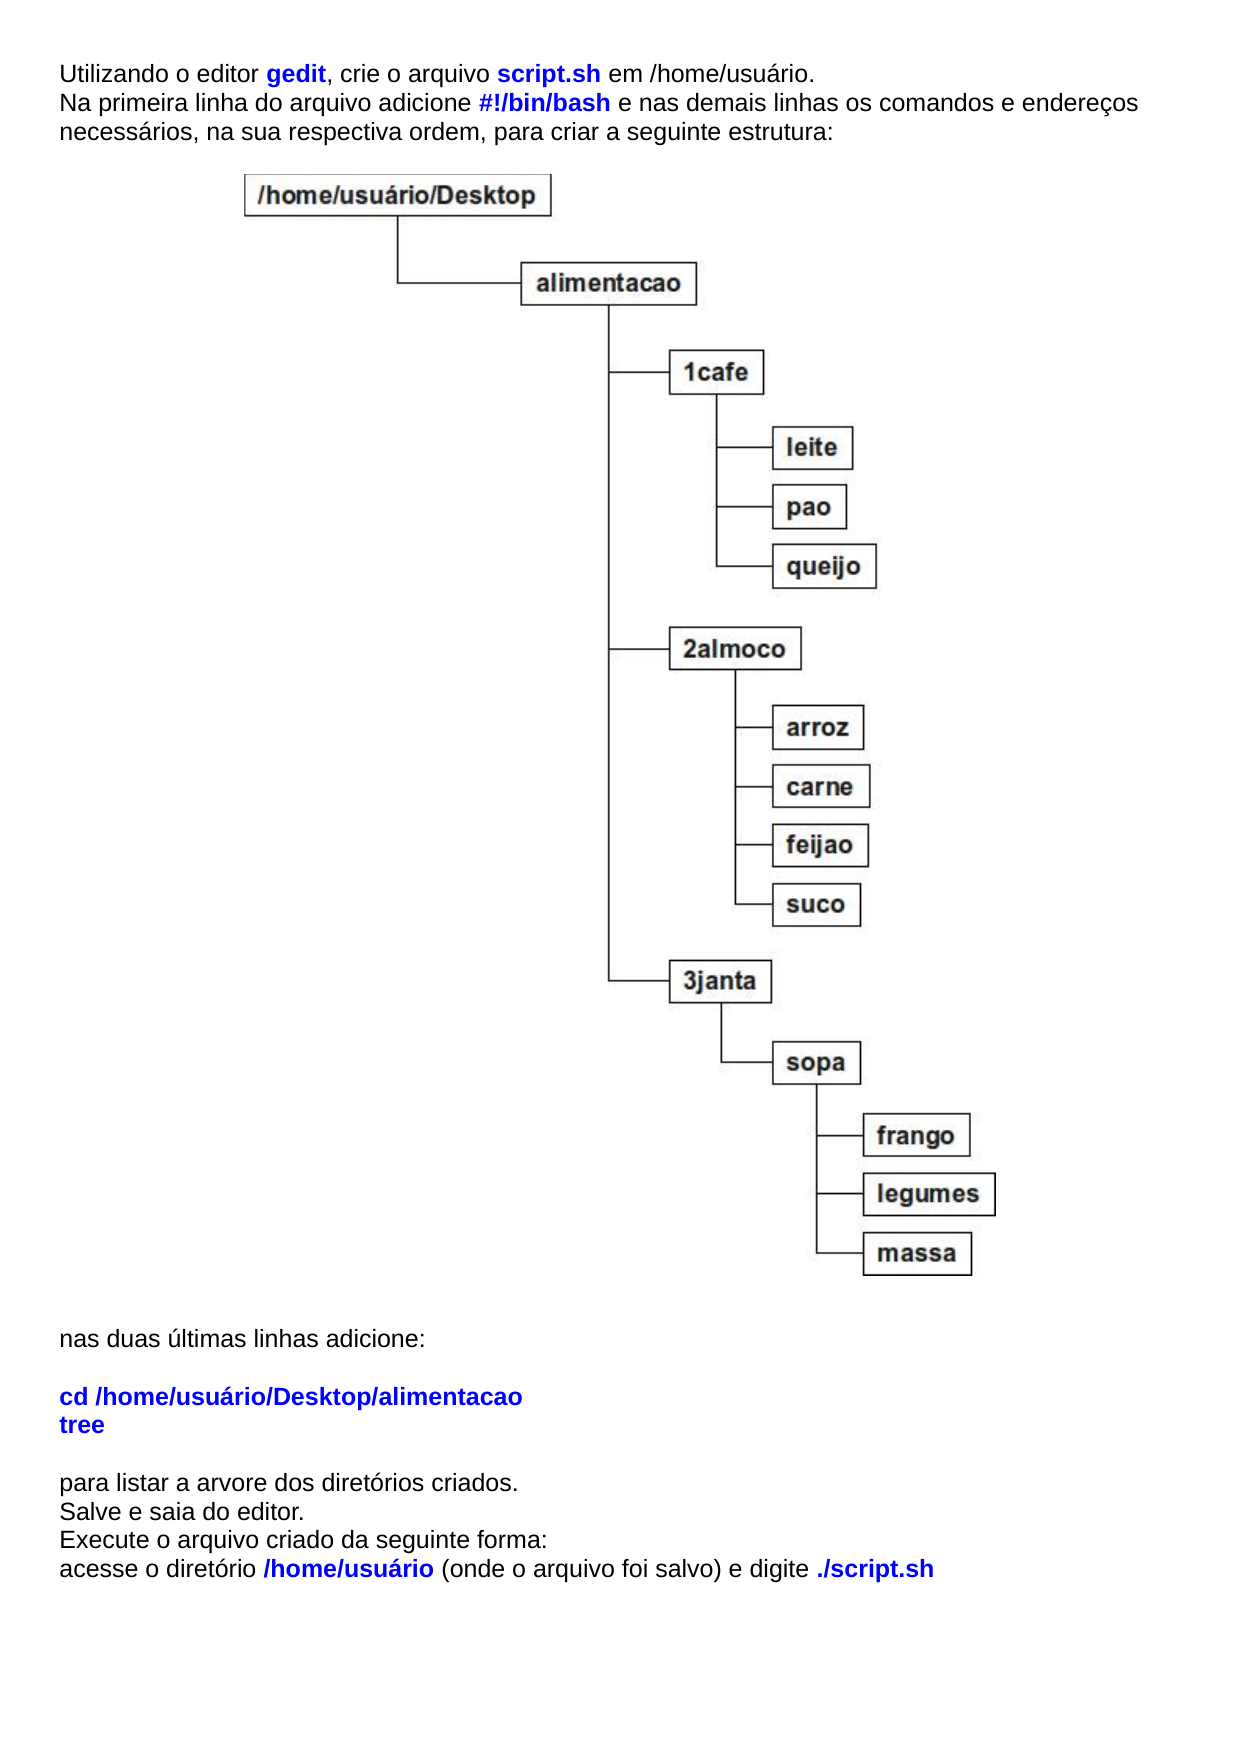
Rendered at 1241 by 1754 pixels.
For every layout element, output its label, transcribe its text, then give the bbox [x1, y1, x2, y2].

text para listar a arvore dos diretórios criados. [59, 1468, 1181, 1497]
text nas duas últimas linhas adicione: [59, 1324, 1181, 1353]
text Na primeira linha do arquivo adicione #!/bin/bash e nas demais linhas os comandos e endereços necessários, na sua respectiva ordem, para criar a seguinte estrutura: [59, 88, 1181, 145]
text Execute o arquivo criado da seguinte forma: [59, 1525, 1181, 1554]
picture [244, 174, 996, 1276]
text Utilizando o editor gedit, crie o arquivo script.sh em /home/usuário. [59, 59, 1181, 88]
text Salve e saia do editor. [59, 1497, 1181, 1525]
text acesse o diretório /home/usuário (onde o arquivo foi salvo) e digite ./script.sh [59, 1554, 1181, 1583]
text tree [59, 1410, 1181, 1439]
text cd /home/usuário/Desktop/alimentacao [59, 1382, 1181, 1410]
